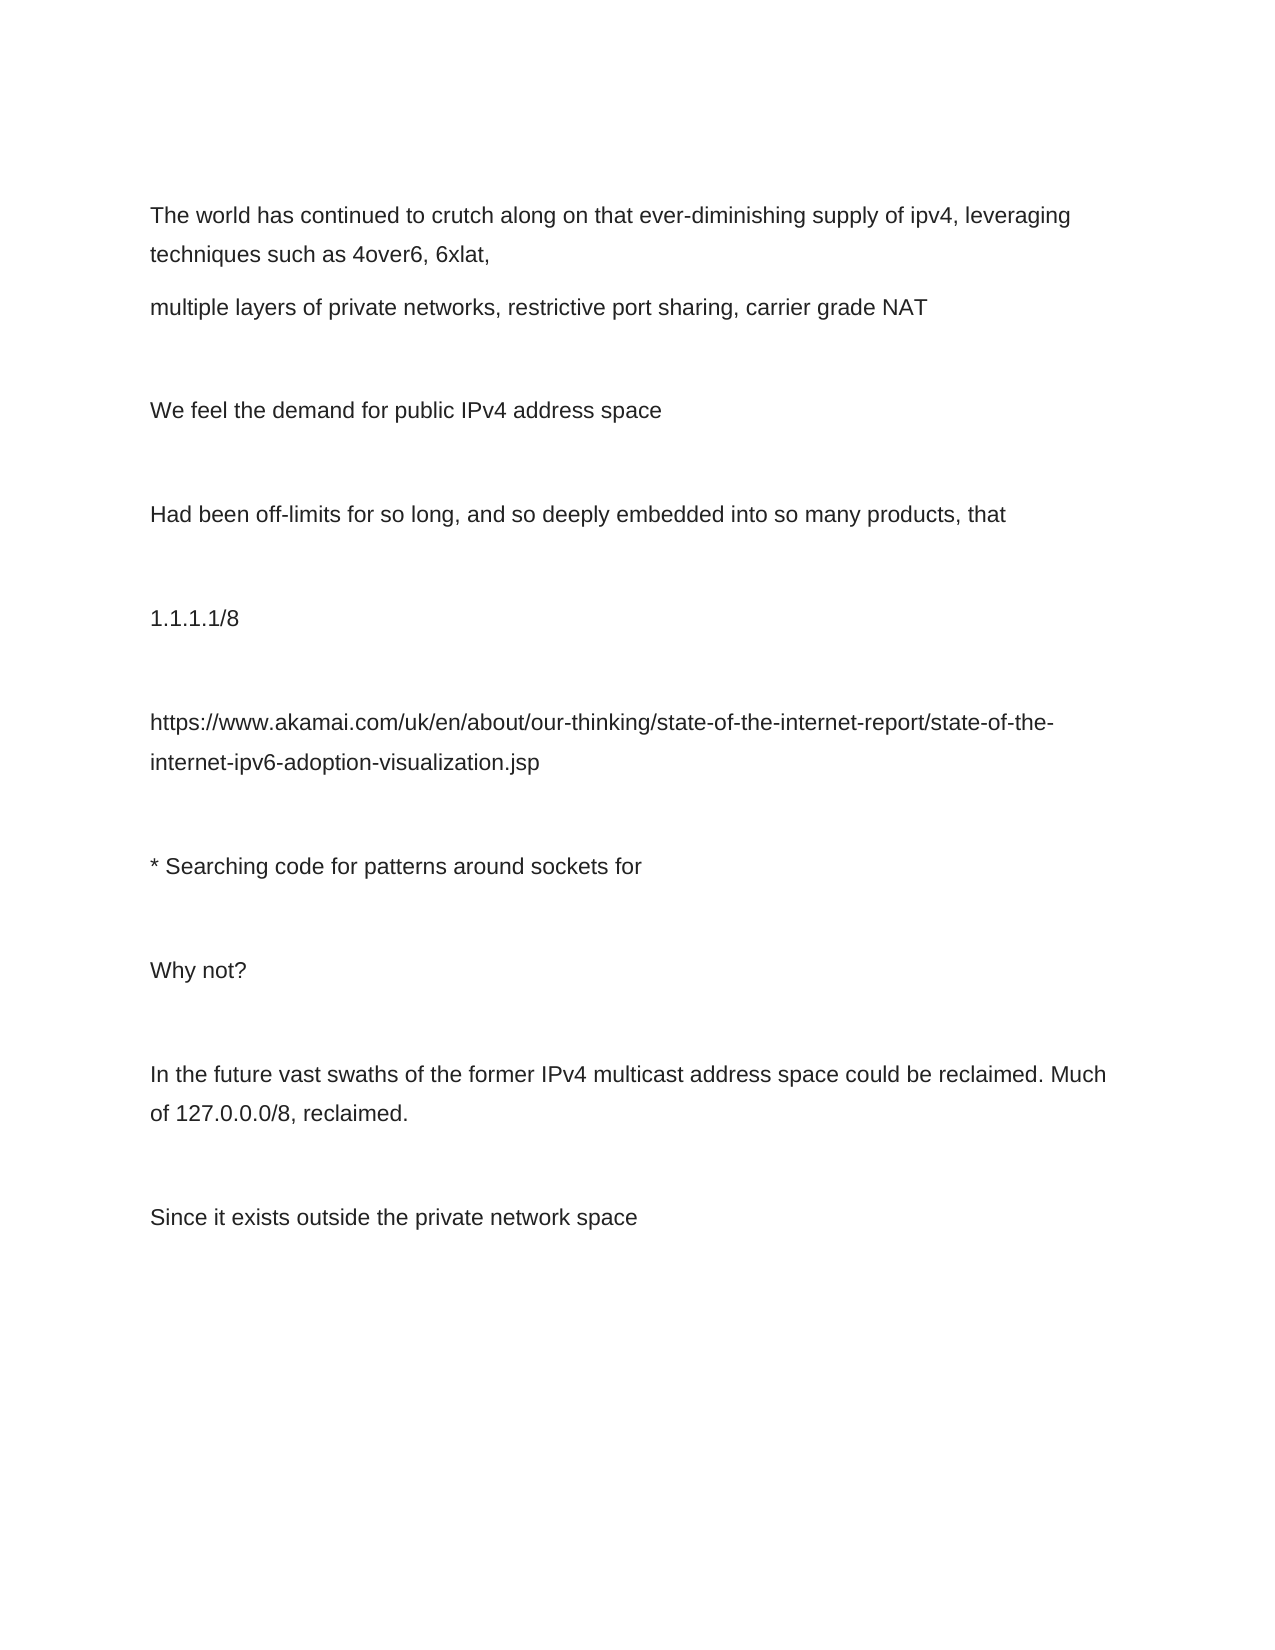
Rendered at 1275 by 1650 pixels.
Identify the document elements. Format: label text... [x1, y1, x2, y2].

text In the future vast swaths of the former IPv4 multicast address space could be reclaimed. Much of 127.0.0.0/8, reclaimed. [150, 1061, 1125, 1126]
text https://www.akamai.com/uk/en/about/our-thinking/state-of-the-internet-report/state-of-the-internet-ipv6-adoption-visualization.jsp [150, 709, 1125, 775]
text 1.1.1.1/8 [150, 605, 1125, 632]
text * Searching code for patterns around sockets for [150, 853, 1125, 879]
text We feel the demand for public IPv4 address space [150, 397, 1125, 424]
text Since it exists outside the private network space [150, 1204, 1125, 1230]
text Why not? [150, 957, 1125, 983]
text Had been off-limits for so long, and so deeply embedded into so many products, that [150, 501, 1125, 528]
text multiple layers of private networks, restrictive port sharing, carrier grade NAT [150, 293, 1125, 320]
text The world has continued to crutch along on that ever-diminishing supply of ipv4, leveraging techniques such as 4over6, 6xlat, [150, 202, 1125, 268]
